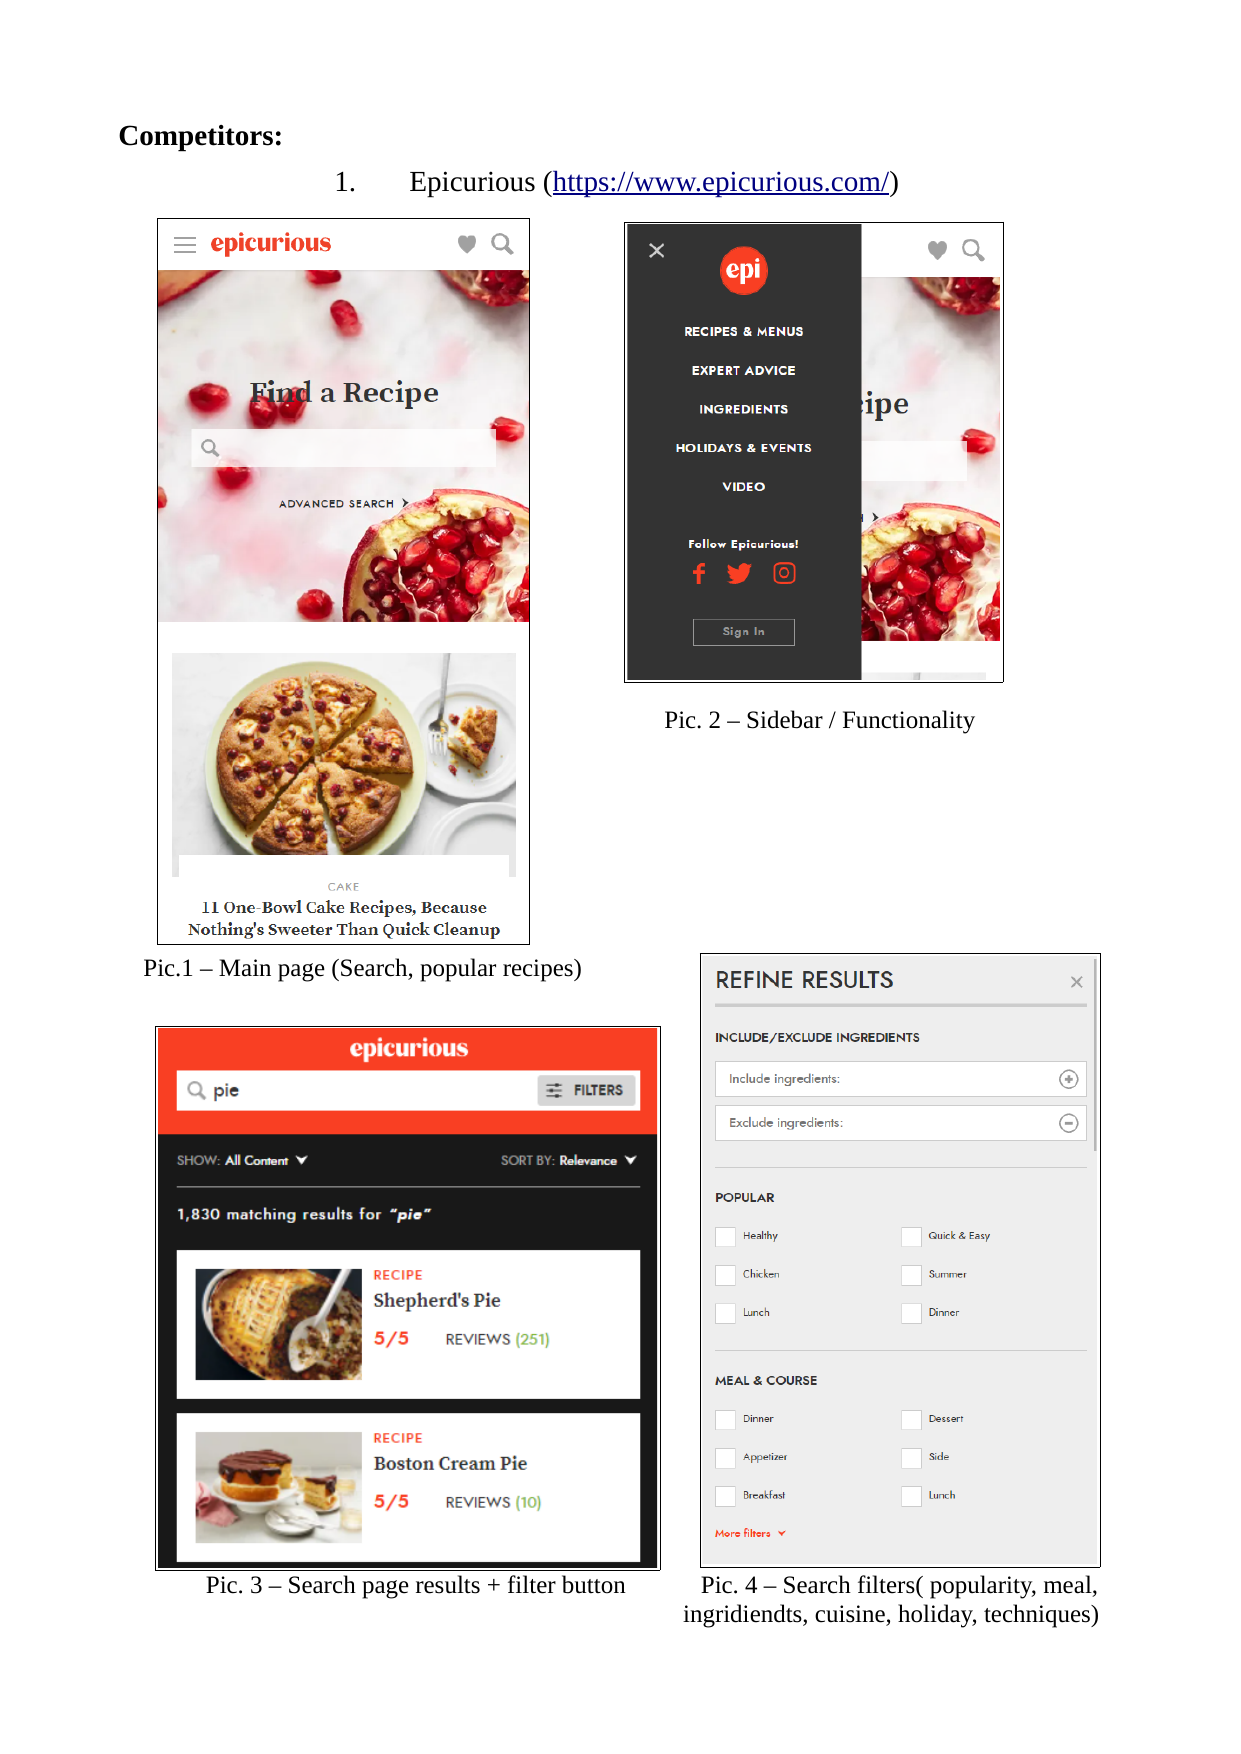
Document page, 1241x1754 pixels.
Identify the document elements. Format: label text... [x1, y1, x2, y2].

picture [158, 1028, 658, 1568]
text Pic.1 – Main page (Search, popular recipes) [118, 953, 700, 1567]
text Competitors: [118, 118, 1122, 152]
list Epicurious (https://www.epicurious.com/) [118, 164, 1122, 198]
picture [158, 219, 529, 944]
text Pic. 2 – Sidebar / Functionality [530, 705, 1122, 734]
text [118, 705, 157, 734]
text [701, 954, 1100, 1567]
picture [702, 956, 1097, 1564]
text Pic. 3 – Search page results + filter button Pic. 4 – Search filters( popularity, meal, ingridiendts, cuisine, holiday, techniques) [118, 1035, 1122, 1628]
picture [627, 224, 1000, 680]
